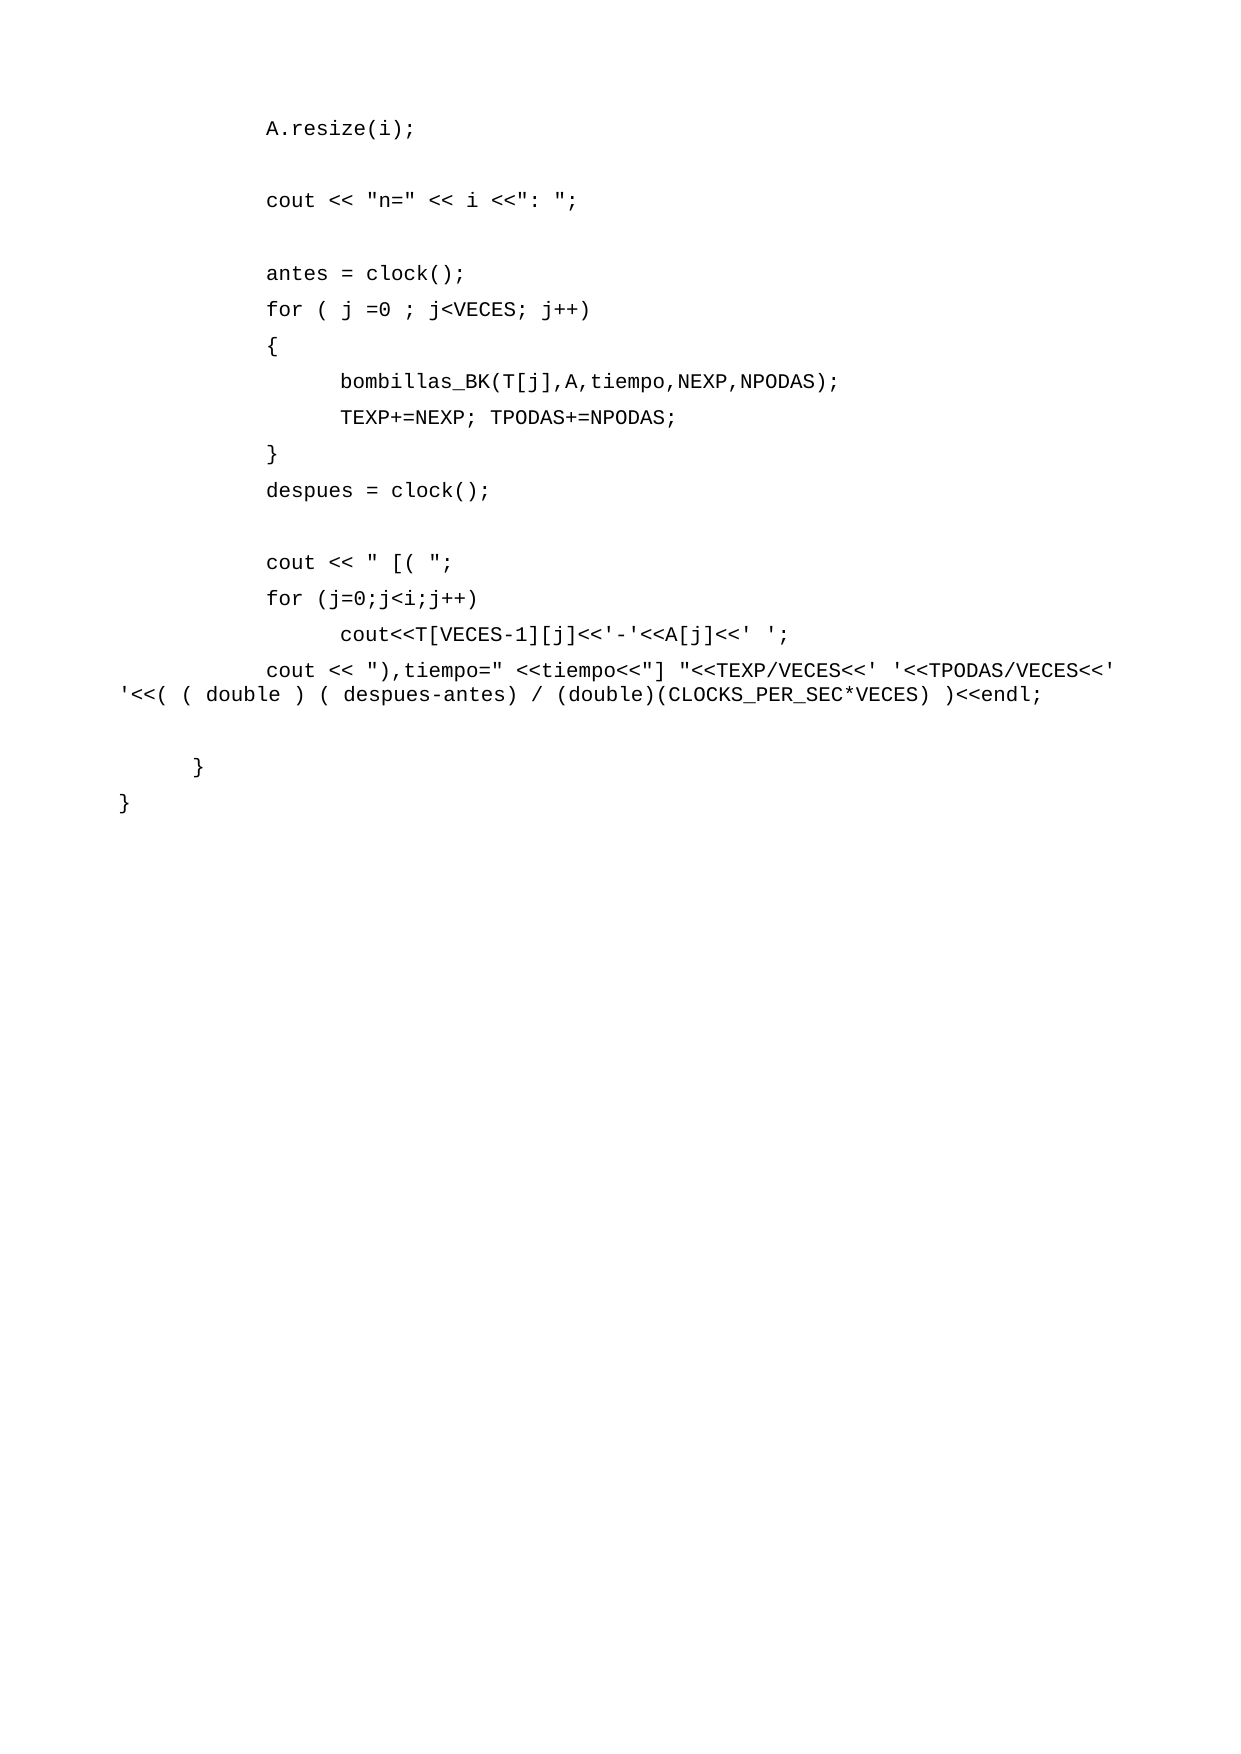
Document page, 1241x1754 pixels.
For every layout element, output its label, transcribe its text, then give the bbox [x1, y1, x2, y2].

text TEXP+=NEXP; TPODAS+=NPODAS; [118, 407, 1122, 431]
text cout<<T[VECES-1][j]<<'-'<<A[j]<<' '; [118, 624, 1122, 648]
text { [118, 335, 1122, 359]
text cout << "n=" << i <<": "; [118, 190, 1122, 214]
text cout << " [( "; [118, 552, 1122, 576]
text cout << "),tiempo=" <<tiempo<<"] "<<TEXP/VECES<<' '<<TPODAS/VECES<<' '<<( ( double ) ( despues-antes) / (double)(CLOCKS_PER_SEC*VECES) )<<endl; [118, 660, 1122, 708]
text } [118, 792, 1122, 816]
text } [118, 756, 1122, 780]
text despues = clock(); [118, 479, 1122, 503]
text antes = clock(); [118, 263, 1122, 286]
text A.resize(i); [118, 118, 1122, 142]
text for ( j =0 ; j<VECES; j++) [118, 299, 1122, 322]
text for (j=0;j<i;j++) [118, 588, 1122, 612]
text } [118, 443, 1122, 467]
text bombillas_BK(T[j],A,tiempo,NEXP,NPODAS); [118, 371, 1122, 395]
